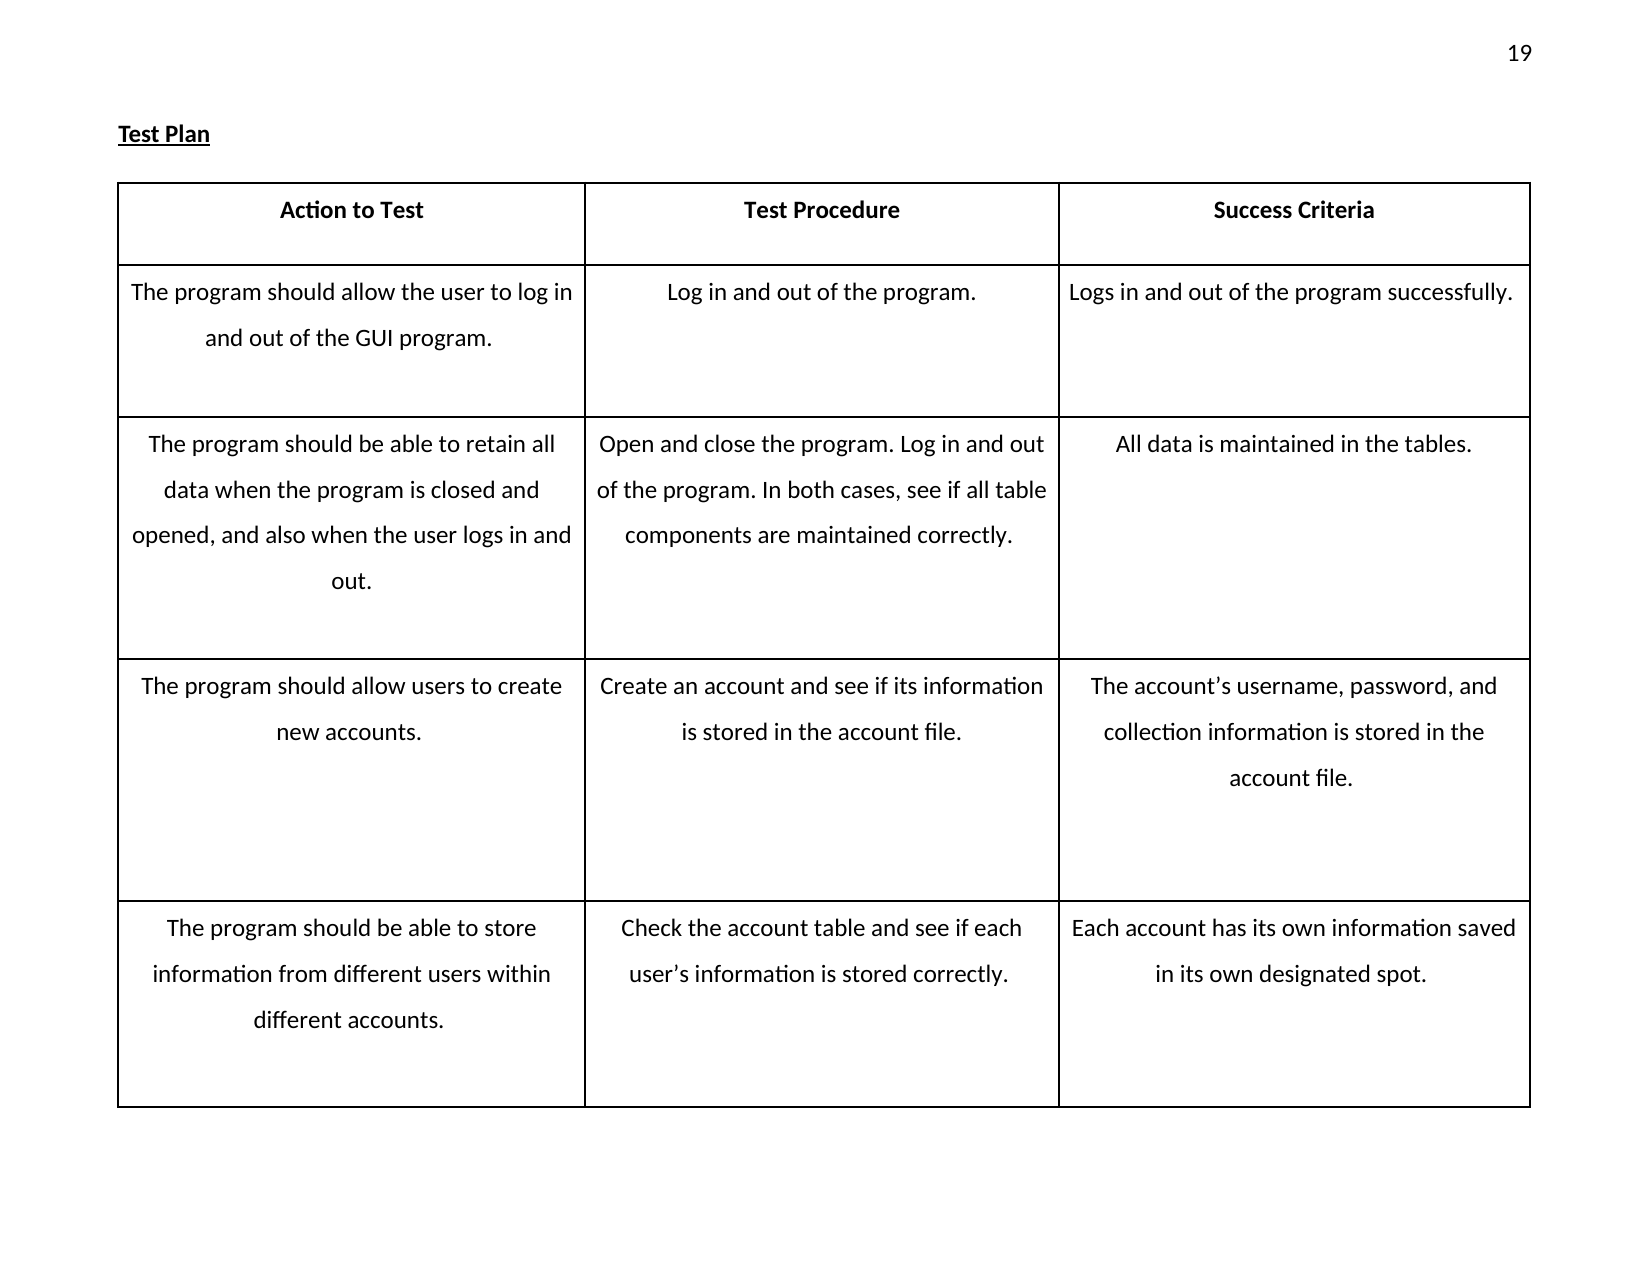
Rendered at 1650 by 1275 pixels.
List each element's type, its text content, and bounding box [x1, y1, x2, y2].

table_cell Create an account and see if its information is stored in the account file. [586, 660, 1058, 900]
table_cell Logs in and out of the program successfully. [1060, 266, 1529, 416]
table_cell The program should be able to store information from different users within different accounts. [119, 902, 584, 1106]
table_cell Open and close the program. Log in and out of the program. In both cases, see if all table components are maintained correctly. [586, 418, 1058, 658]
table_header Success Criteria [1060, 184, 1529, 264]
table_cell Each account has its own information saved in its own designated spot. [1060, 902, 1529, 1106]
table_cell Check the account table and see if each user’s information is stored correctly. [586, 902, 1058, 1106]
table_cell The program should allow users to create new accounts. [119, 660, 584, 900]
table_header Action to Test [119, 184, 584, 264]
table_cell The program should be able to retain all data when the program is closed and opened, and also when the user logs in and out. [119, 418, 584, 658]
table_cell The program should allow the user to log in and out of the GUI program. [119, 266, 584, 416]
table_cell The account’s username, password, and collection information is stored in the account file. [1060, 660, 1529, 900]
table_header Test Procedure [586, 184, 1058, 264]
table_cell Log in and out of the program. [586, 266, 1058, 416]
text Test Plan [118, 118, 1532, 149]
table_cell All data is maintained in the tables. [1060, 418, 1529, 658]
